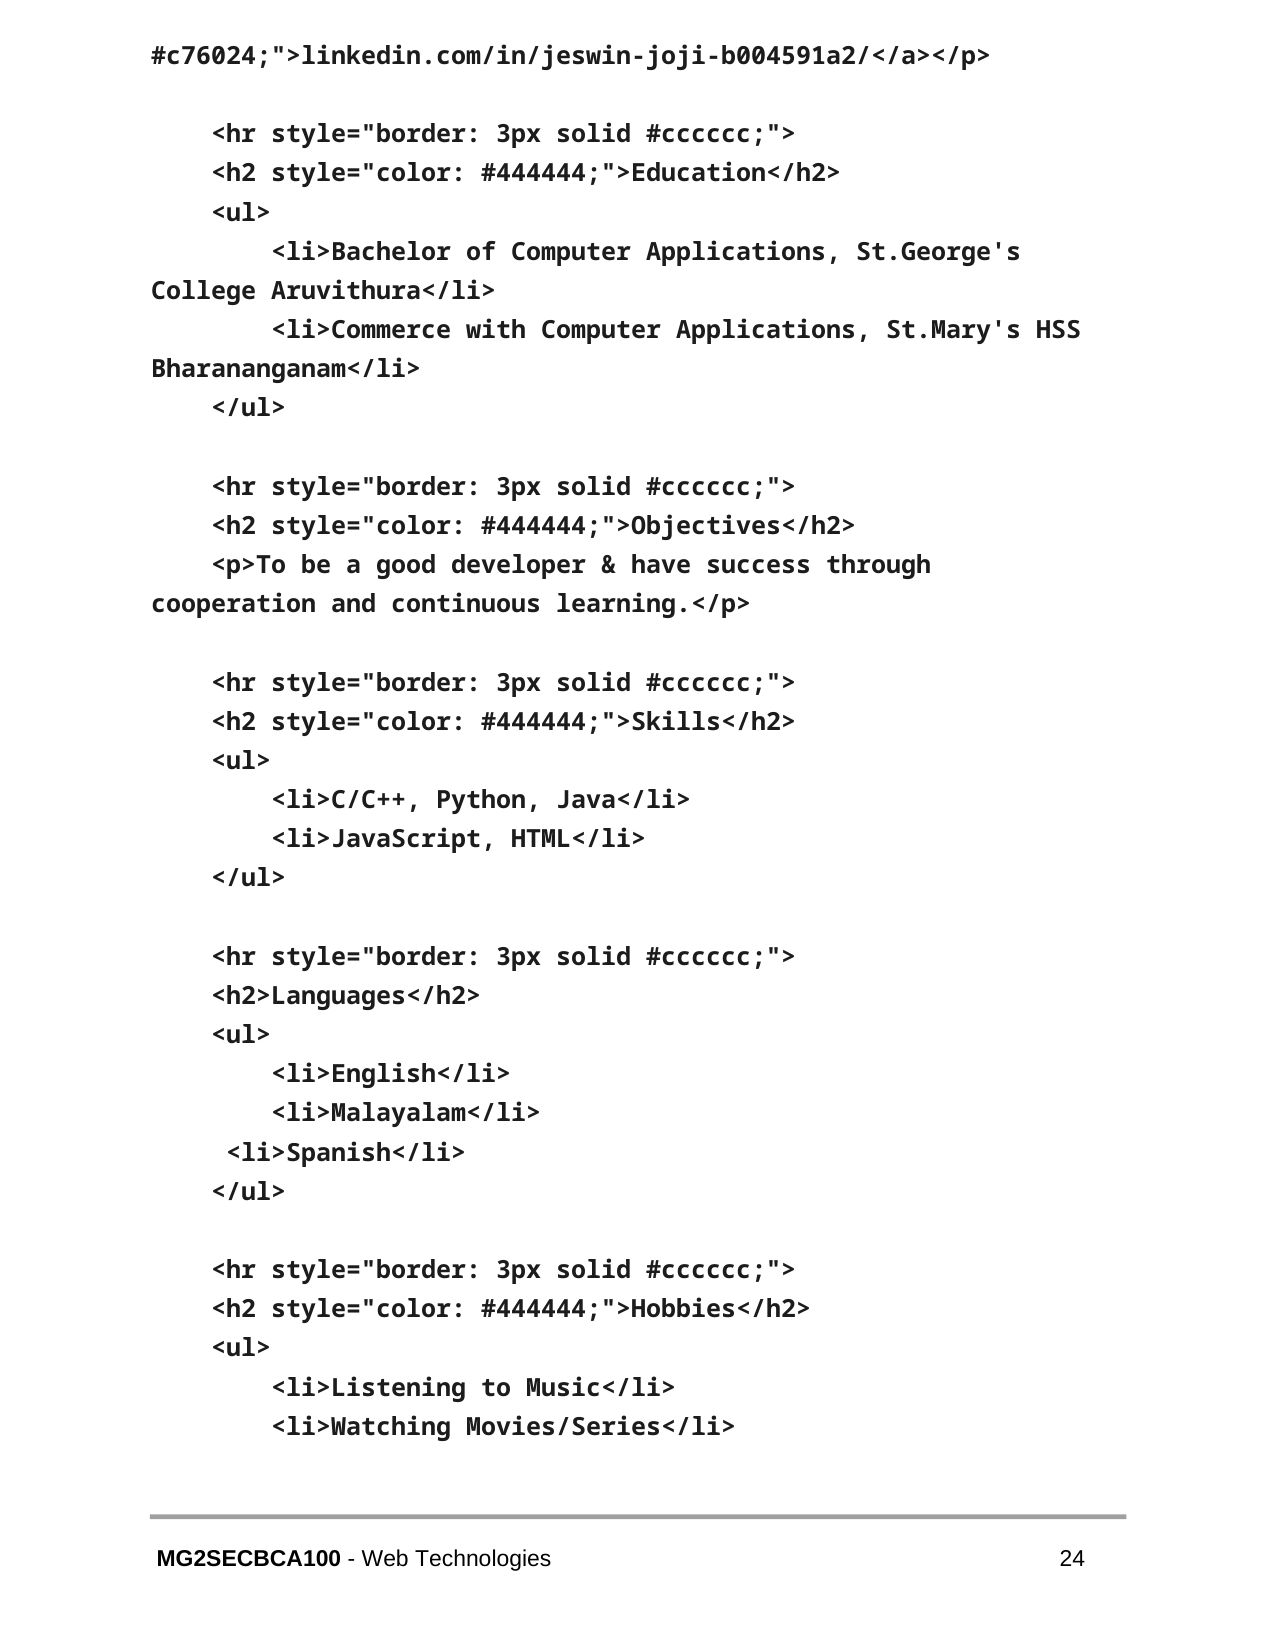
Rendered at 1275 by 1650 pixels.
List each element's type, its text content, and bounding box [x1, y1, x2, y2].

table_header #c76024;">linkedin.com/in/jeswin-joji-b004591a2/</a></p> <hr style="border: 3px solid #cccccc;"> <h2 style="color: #444444;">Education</h2> <ul> <li>Bachelor of Computer Applications, St.George's College Aruvithura</li> <li>Commerce with Computer Applications, St.Mary's HSS Bharananganam</li> </ul> <hr style="border: 3px solid #cccccc;"> <h2 style="color: #444444;">Objectives</h2> <p>To be a good developer & have success through cooperation and continuous learning.</p> <hr style="border: 3px solid #cccccc;"> <h2 style="color: #444444;">Skills</h2> <ul> <li>C/C++, Python, Java</li> <li>JavaScript, HTML</li> </ul> <hr style="border: 3px solid #cccccc;"> <h2>Languages</h2> <ul> <li>English</li> <li>Malayalam</li> <li>Spanish</li> </ul> <hr style="border: 3px solid #cccccc;"> <h2 style="color: #444444;">Hobbies</h2> <ul> <li>Listening to Music</li> <li>Watching Movies/Series</li> [140, 38, 1114, 1447]
